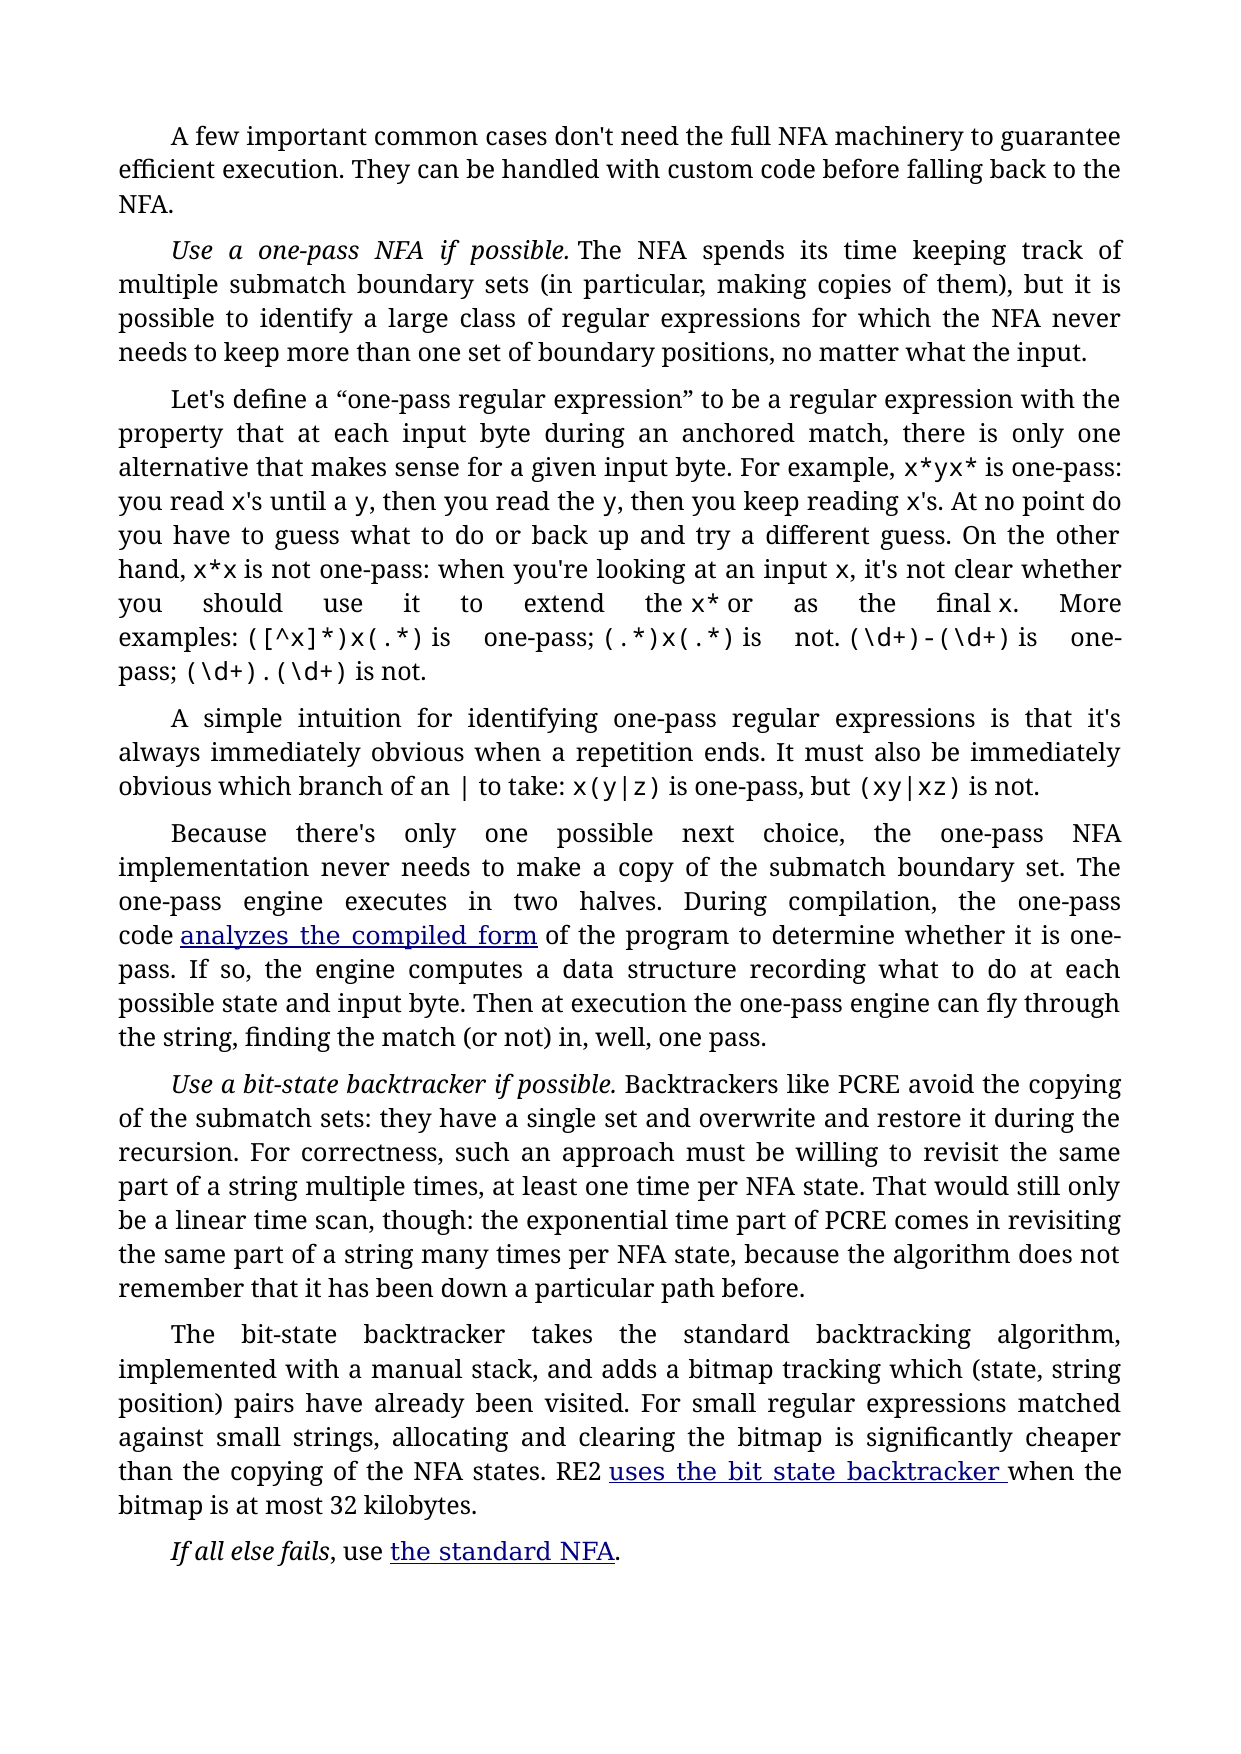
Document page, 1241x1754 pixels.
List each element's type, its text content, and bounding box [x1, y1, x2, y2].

text A simple intuition for identifying one-pass regular expressions is that it's always immediately obvious when a repetition ends. It must also be immediately obvious which branch of an | to take: x(y|z) is one-pass, but (xy|xz) is not. [118, 701, 1122, 803]
text The bit-state backtracker takes the standard backtracking algorithm, implemented with a manual stack, and adds a bitmap tracking which (state, string position) pairs have already been visited. For small regular expressions matched against small strings, allocating and clearing the bitmap is significantly cheaper than the copying of the NFA states. RE2 uses the bit state backtracker when the bitmap is at most 32 kilobytes. [118, 1317, 1122, 1522]
text A few important common cases don't need the full NFA machinery to guarantee efficient execution. They can be handled with custom code before falling back to the NFA. [118, 118, 1122, 220]
text Let's define a “one-pass regular expression” to be a regular expression with the property that at each input byte during an anchored match, there is only one alternative that makes sense for a given input byte. For example, x*yx* is one-pass: you read x's until a y, then you read the y, then you keep reading x's. At no point do you have to guess what to do or back up and try a different guess. On the other hand, x*x is not one-pass: when you're looking at an input x, it's not clear whether you should use it to extend the x* or as the final x. More examples: ([^x]*)x(.*) is one-pass; (.*)x(.*) is not. (\d+)-(\d+) is one-pass; (\d+).(\d+) is not. [118, 382, 1122, 688]
text Because there's only one possible next choice, the one-pass NFA implementation never needs to make a copy of the submatch boundary set. The one-pass engine executes in two halves. During compilation, the one-pass code analyzes the compiled form of the program to determine whether it is one-pass. If so, the engine computes a data structure recording what to do at each possible state and input byte. Then at execution the one-pass engine can fly through the string, finding the match (or not) in, well, one pass. [118, 815, 1122, 1054]
text Use a one-pass NFA if possible. The NFA spends its time keeping track of multiple submatch boundary sets (in particular, making copies of them), but it is possible to identify a large class of regular expressions for which the NFA never needs to keep more than one set of boundary positions, no matter what the input. [118, 233, 1122, 369]
text Use a bit-state backtracker if possible. Backtrackers like PCRE avoid the copying of the submatch sets: they have a single set and overwrite and restore it during the recursion. For correctness, such an approach must be willing to revisit the same part of a string multiple times, at least one time per NFA state. That would still only be a linear time scan, though: the exponential time part of PCRE comes in revisiting the same part of a string many times per NFA state, because the algorithm does not remember that it has been down a particular path before. [118, 1066, 1122, 1305]
text If all else fails, use the standard NFA. [118, 1534, 1122, 1568]
